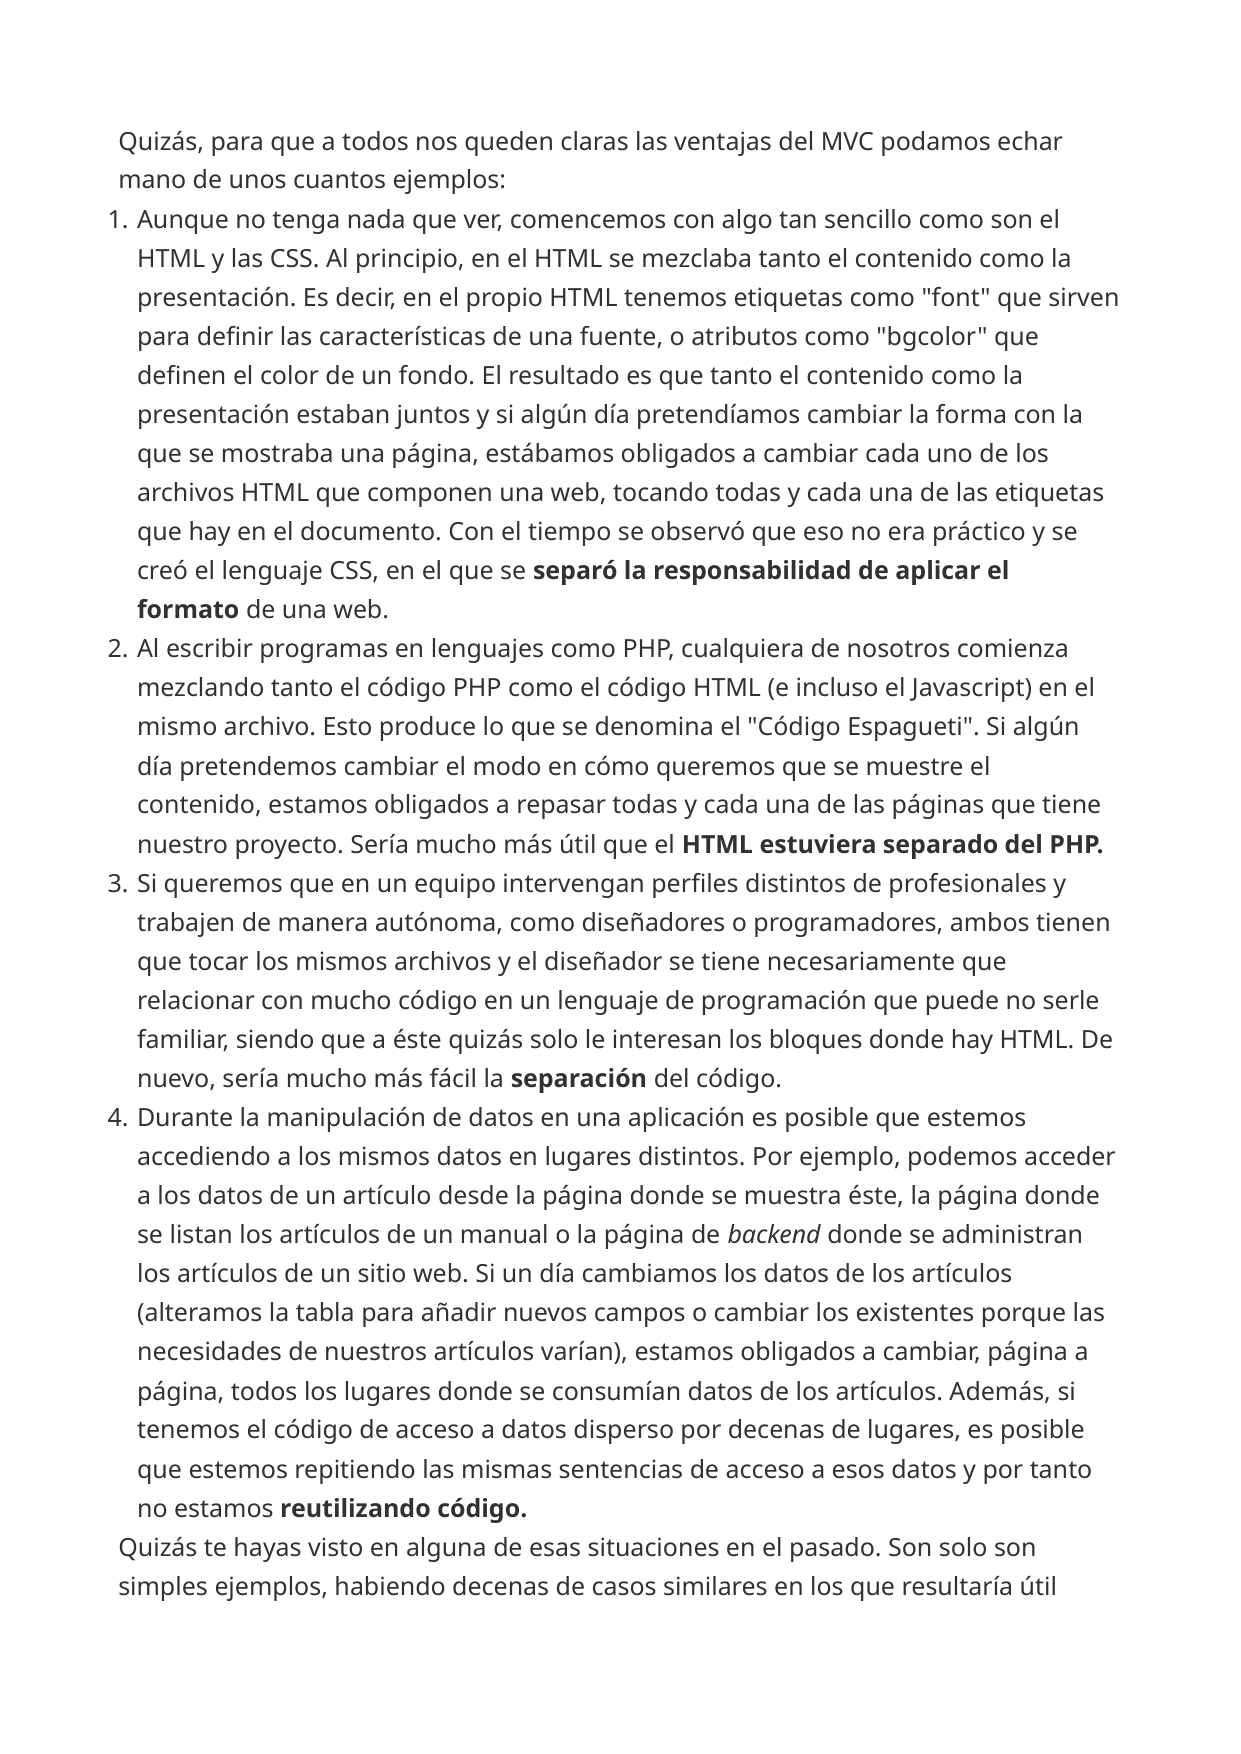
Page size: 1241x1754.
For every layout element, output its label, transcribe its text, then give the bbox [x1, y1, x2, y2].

list Durante la manipulación de datos en una aplicación es posible que estemos accediendo a los mismos datos en lugares distintos. Por ejemplo, podemos acceder a los datos de un artículo desde la página donde se muestra éste, la página donde se listan los artículos de un manual o la página de backend donde se administran los artículos de un sitio web. Si un día cambiamos los datos de los artículos (alteramos la tabla para añadir nuevos campos o cambiar los existentes porque las necesidades de nuestros artículos varían), estamos obligados a cambiar, página a página, todos los lugares donde se consumían datos de los artículos. Además, si tenemos el código de acceso a datos disperso por decenas de lugares, es posible que estemos repitiendo las mismas sentencias de acceso a esos datos y por tanto no estamos reutilizando código. [118, 1095, 1122, 1524]
list Si queremos que en un equipo intervengan perfiles distintos de profesionales y trabajen de manera autónoma, como diseñadores o programadores, ambos tienen que tocar los mismos archivos y el diseñador se tiene necesariamente que relacionar con mucho código en un lenguaje de programación que puede no serle familiar, siendo que a éste quizás solo le interesan los bloques donde hay HTML. De nuevo, sería mucho más fácil la separación del código. [118, 860, 1122, 1095]
text Quizás, para que a todos nos queden claras las ventajas del MVC podamos echar mano de unos cuantos ejemplos: [118, 118, 1122, 196]
text Quizás te hayas visto en alguna de esas situaciones en el pasado. Son solo son simples ejemplos, habiendo decenas de casos similares en los que resultaría útil [118, 1524, 1122, 1602]
list Aunque no tenga nada que ver, comencemos con algo tan sencillo como son el HTML y las CSS. Al principio, en el HTML se mezclaba tanto el contenido como la presentación. Es decir, en el propio HTML tenemos etiquetas como "font" que sirven para definir las características de una fuente, o atributos como "bgcolor" que definen el color de un fondo. El resultado es que tanto el contenido como la presentación estaban juntos y si algún día pretendíamos cambiar la forma con la que se mostraba una página, estábamos obligados a cambiar cada uno de los archivos HTML que componen una web, tocando todas y cada una de las etiquetas que hay en el documento. Con el tiempo se observó que eso no era práctico y se creó el lenguaje CSS, en el que se separó la responsabilidad de aplicar el formato de una web. [118, 196, 1122, 626]
list Al escribir programas en lenguajes como PHP, cualquiera de nosotros comienza mezclando tanto el código PHP como el código HTML (e incluso el Javascript) en el mismo archivo. Esto produce lo que se denomina el "Código Espagueti". Si algún día pretendemos cambiar el modo en cómo queremos que se muestre el contenido, estamos obligados a repasar todas y cada una de las páginas que tiene nuestro proyecto. Sería mucho más útil que el HTML estuviera separado del PHP. [118, 626, 1122, 860]
